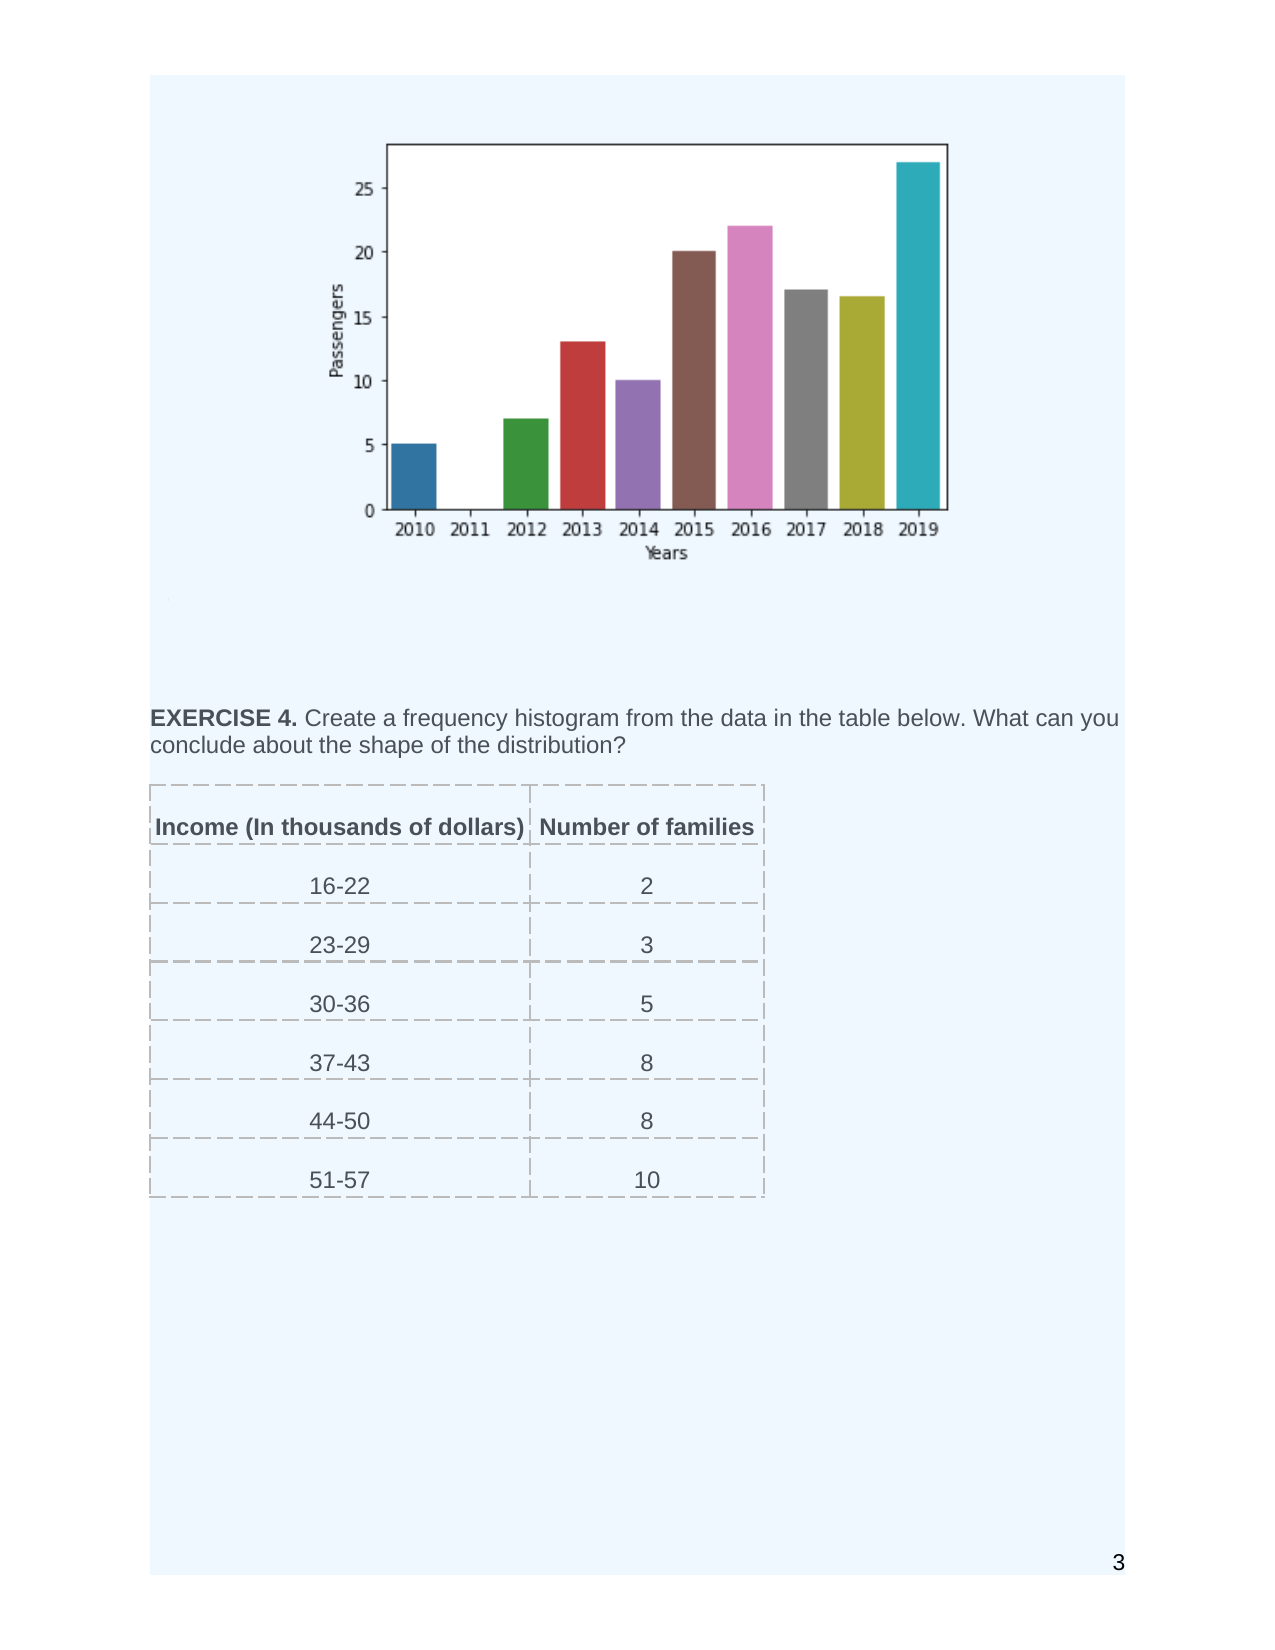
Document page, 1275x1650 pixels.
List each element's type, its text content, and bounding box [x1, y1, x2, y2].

table_cell 8 [530, 1078, 764, 1137]
table_cell 44-50 [150, 1078, 529, 1137]
table_cell 37-43 [150, 1019, 529, 1078]
table_cell 10 [530, 1137, 764, 1196]
table_cell 8 [530, 1019, 764, 1078]
table_cell 3 [530, 902, 764, 960]
table_cell 2 [530, 843, 764, 902]
table_cell 51-57 [150, 1137, 529, 1196]
table_header Number of families [530, 784, 764, 843]
table_header Income (In thousands of dollars) [150, 784, 529, 843]
table_cell 30-36 [150, 960, 529, 1019]
picture [318, 135, 957, 573]
text EXERCISE 4. Create a frequency histogram from the data in the table below. What can you conclude about the shape of the distribution? [150, 704, 1125, 759]
table_cell 5 [530, 960, 764, 1019]
table_cell 16-22 [150, 843, 529, 902]
table_cell 23-29 [150, 902, 529, 960]
